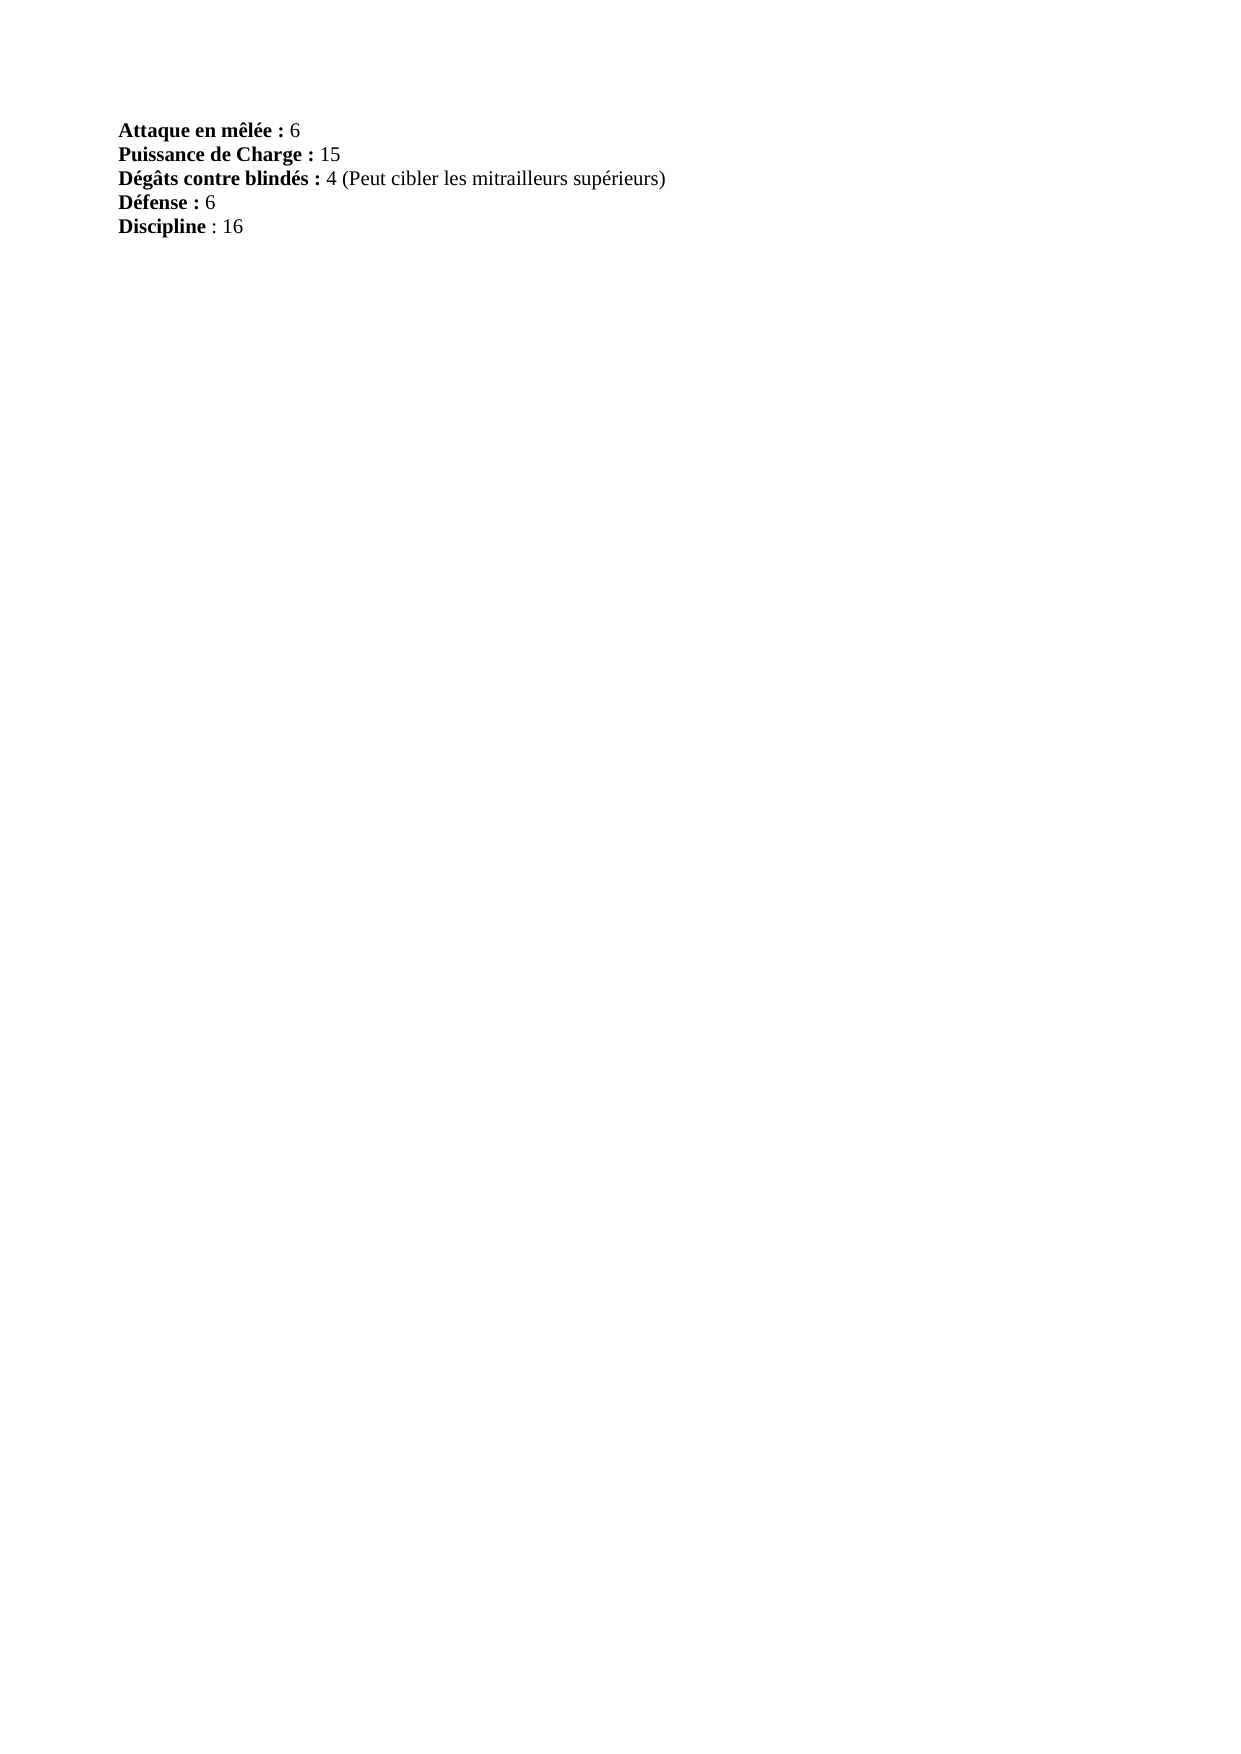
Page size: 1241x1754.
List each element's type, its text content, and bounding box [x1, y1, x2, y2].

text Défense : 6 [118, 190, 1122, 214]
text Puissance de Charge : 15 [118, 142, 1122, 166]
text Dégâts contre blindés : 4 (Peut cibler les mitrailleurs supérieurs) [118, 166, 1122, 190]
text Discipline : 16 [118, 214, 1122, 238]
text Attaque en mêlée : 6 [118, 118, 1122, 142]
